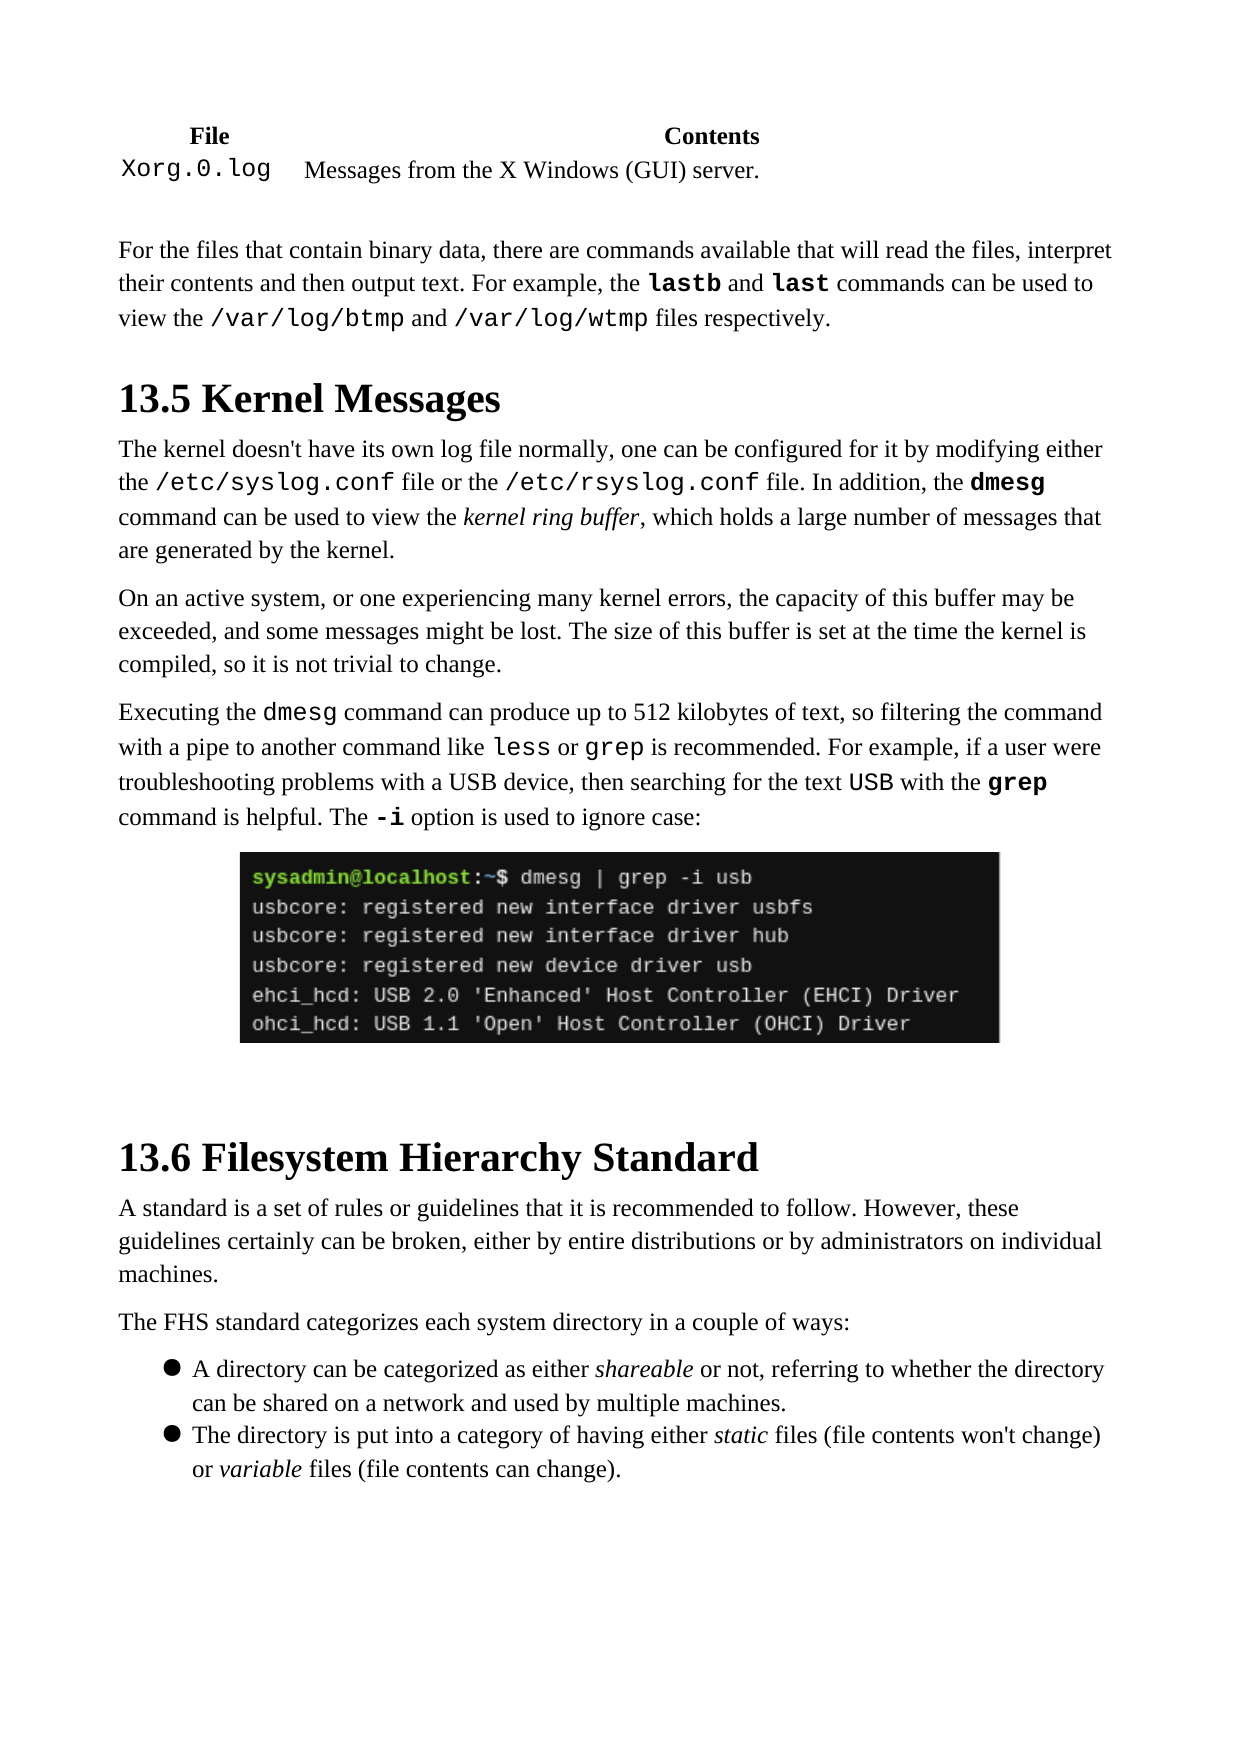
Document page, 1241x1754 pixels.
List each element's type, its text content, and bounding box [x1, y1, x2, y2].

text On an active system, or one experiencing many kernel errors, the capacity of this buffer may be exceeded, and some messages might be lost. The size of this buffer is set at the time the kernel is compiled, so it is not trivial to change. [118, 583, 1122, 678]
table_cell Xorg.0.log [118, 153, 301, 187]
picture [239, 852, 1001, 1043]
text Executing the dmesg command can produce up to 512 kilobytes of text, so filtering the command with a pipe to another command like less or grep is recommended. For example, if a user were troubleshooting problems with a USB device, then searching for the text USB with the grep command is helpful. The -i option is used to ignore case: [118, 697, 1122, 833]
text The kernel doesn't have its own log file normally, one can be configured for it by modifying either the /etc/syslog.conf file or the /etc/rsyslog.conf file. In addition, the dmesg command can be used to view the kernel ring buffer, which holds a large number of messages that are generated by the kernel.‌ [118, 434, 1122, 564]
text The FHS standard categorizes each system directory in a couple of ways: [118, 1307, 1122, 1336]
list The directory is put into a category of having either static files (file contents won't change) or variable files (file contents can change). [162, 1421, 1122, 1482]
table_header File [118, 118, 301, 153]
subtitle 13.6 Filesystem Hierarchy Standard [118, 1133, 1122, 1181]
list A directory can be categorized as either shareable or not, referring to whether the directory can be shared on a network and used by multiple machines. [162, 1354, 1122, 1416]
subtitle 13.5 Kernel Messages [118, 374, 1122, 422]
text For the files that contain binary data, there are commands available that will read the files, interpret their contents and then output text. For example, the lastb and last commands can be used to view the /var/log/btmp and /var/log/wtmp files respectively. [118, 235, 1122, 334]
text A standard is a set of rules or guidelines that it is recommended to follow. However, these guidelines certainly can be broken, either by entire distributions or by administrators on individual machines. [118, 1193, 1122, 1288]
table_cell Messages from the X Windows (GUI) server. [301, 153, 1123, 187]
table_header Contents [301, 118, 1123, 153]
